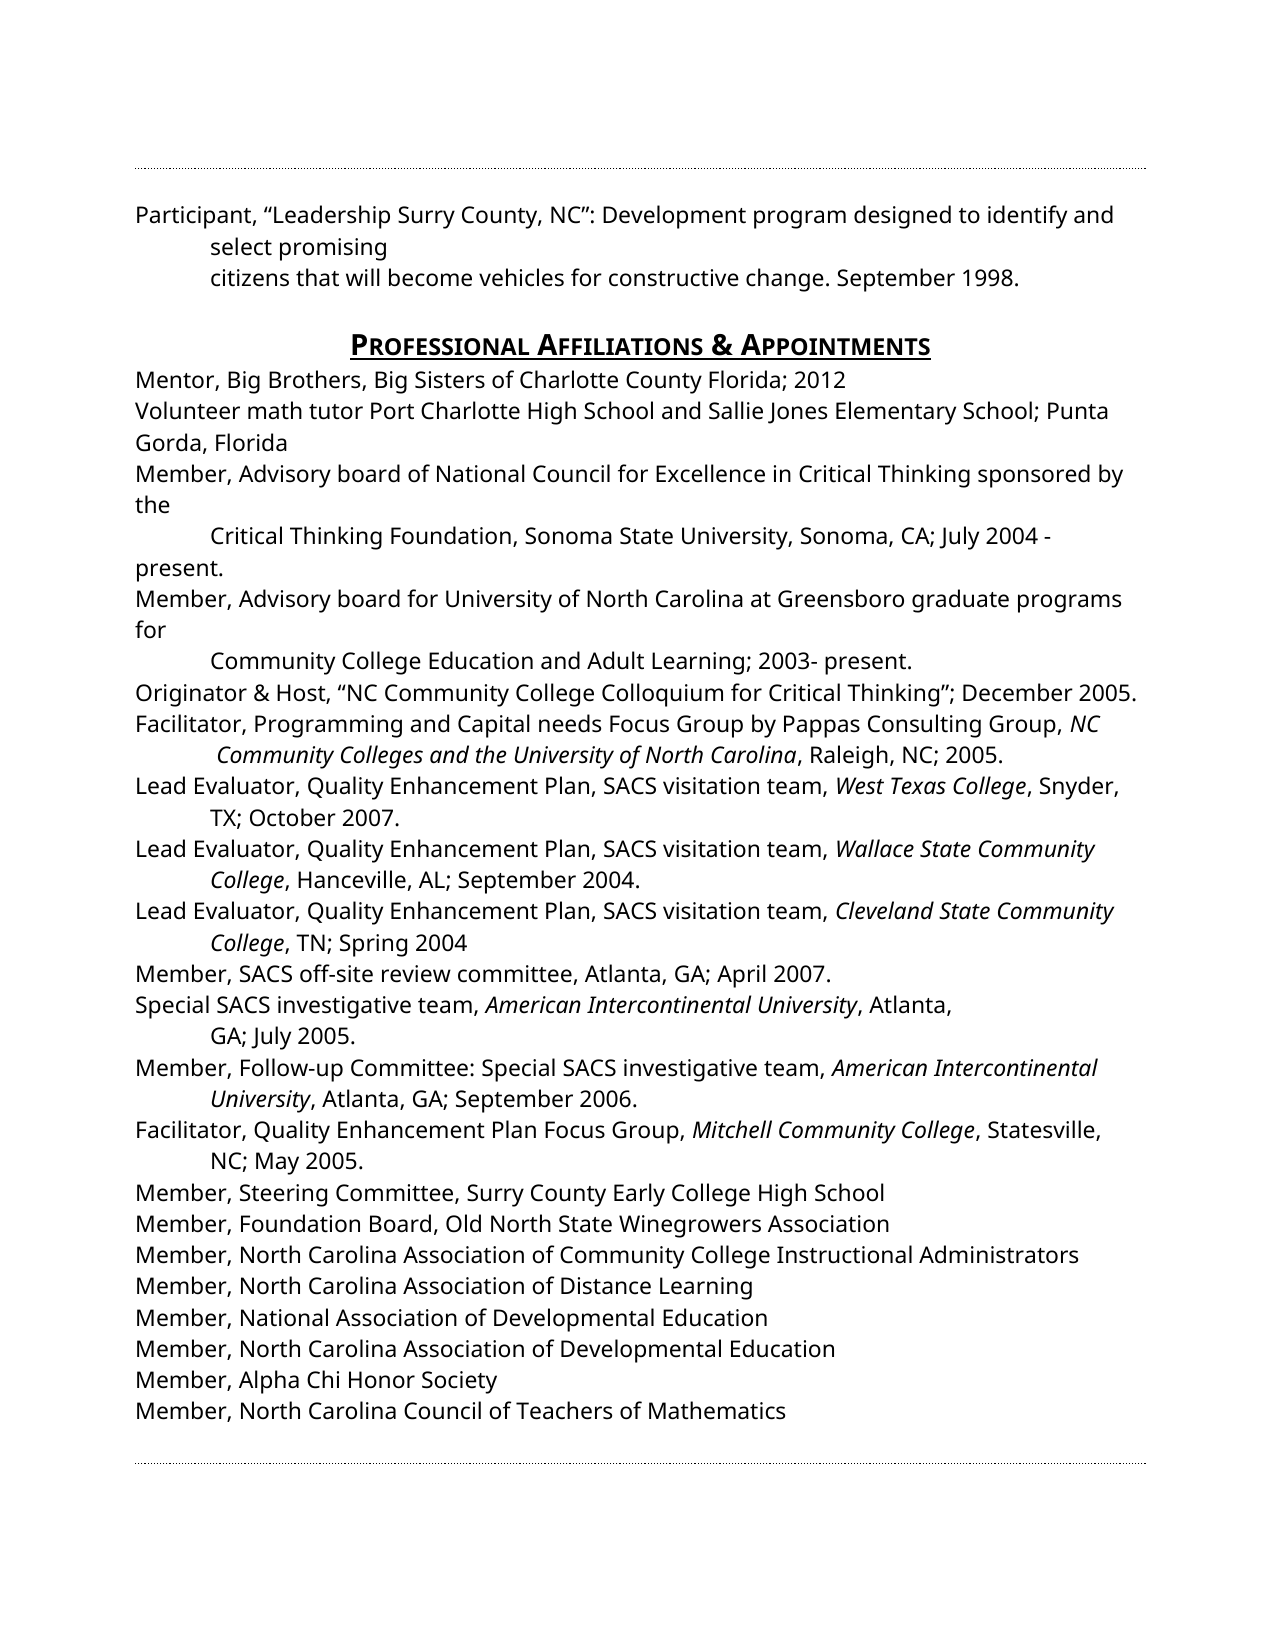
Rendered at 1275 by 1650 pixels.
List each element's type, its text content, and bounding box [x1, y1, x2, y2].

text Member, Steering Committee, Surry County Early College High School [135, 1177, 1146, 1208]
text Member, Advisory board of National Council for Excellence in Critical Thinking sponsored by the [135, 458, 1146, 520]
text Volunteer math tutor Port Charlotte High School and Sallie Jones Elementary School; Punta Gorda, Florida [135, 395, 1146, 458]
text NC; May 2005. [135, 1145, 1146, 1177]
text Mentor, Big Brothers, Big Sisters of Charlotte County Florida; 2012 [135, 364, 1146, 395]
text Critical Thinking Foundation, Sonoma State University, Sonoma, CA; July 2004 - present. [135, 520, 1146, 583]
text Facilitator, Quality Enhancement Plan Focus Group, Mitchell Community College, Statesville, [135, 1114, 1146, 1145]
text Professional Affiliations & Appointments [135, 324, 1146, 364]
text Member, North Carolina Association of Community College Instructional Administrators [135, 1239, 1146, 1270]
text Special SACS investigative team, American Intercontinental University, Atlanta, [135, 989, 1146, 1020]
text Member, Foundation Board, Old North State Winegrowers Association [135, 1208, 1146, 1239]
text Originator & Host, “NC Community College Colloquium for Critical Thinking”; December 2005. [135, 677, 1140, 708]
text Member, Alpha Chi Honor Society [135, 1364, 1146, 1395]
text Community Colleges and the University of North Carolina, Raleigh, NC; 2005. [135, 739, 1146, 770]
text Community College Education and Adult Learning; 2003- present. [135, 645, 1146, 677]
text College, TN; Spring 2004 [210, 927, 1146, 958]
text Member, National Association of Developmental Education [135, 1302, 1146, 1333]
text Member, Advisory board for University of North Carolina at Greensboro graduate programs for [135, 583, 1146, 645]
text GA; July 2005. [135, 1020, 1146, 1052]
text Member, North Carolina Association of Developmental Education [135, 1333, 1146, 1364]
text Participant, “Leadership Surry County, NC”: Development program designed to identify and select promising [135, 199, 1146, 262]
text Lead Evaluator, Quality Enhancement Plan, SACS visitation team, West Texas College, Snyder, TX; October 2007. [135, 770, 1146, 833]
text citizens that will become vehicles for constructive change. September 1998. [210, 262, 1146, 293]
text Lead Evaluator, Quality Enhancement Plan, SACS visitation team, Wallace State Community College, Hanceville, AL; September 2004. [135, 833, 1146, 895]
text Member, Follow-up Committee: Special SACS investigative team, American Intercontinental University, Atlanta, GA; September 2006. [135, 1052, 1146, 1114]
text Member, North Carolina Council of Teachers of Mathematics [135, 1395, 1146, 1427]
text Facilitator, Programming and Capital needs Focus Group by Pappas Consulting Group, NC [135, 708, 1146, 739]
text Member, North Carolina Association of Distance Learning [135, 1270, 1146, 1302]
text Member, SACS off-site review committee, Atlanta, GA; April 2007. [135, 958, 1146, 989]
text Lead Evaluator, Quality Enhancement Plan, SACS visitation team, Cleveland State Community [135, 895, 1146, 927]
